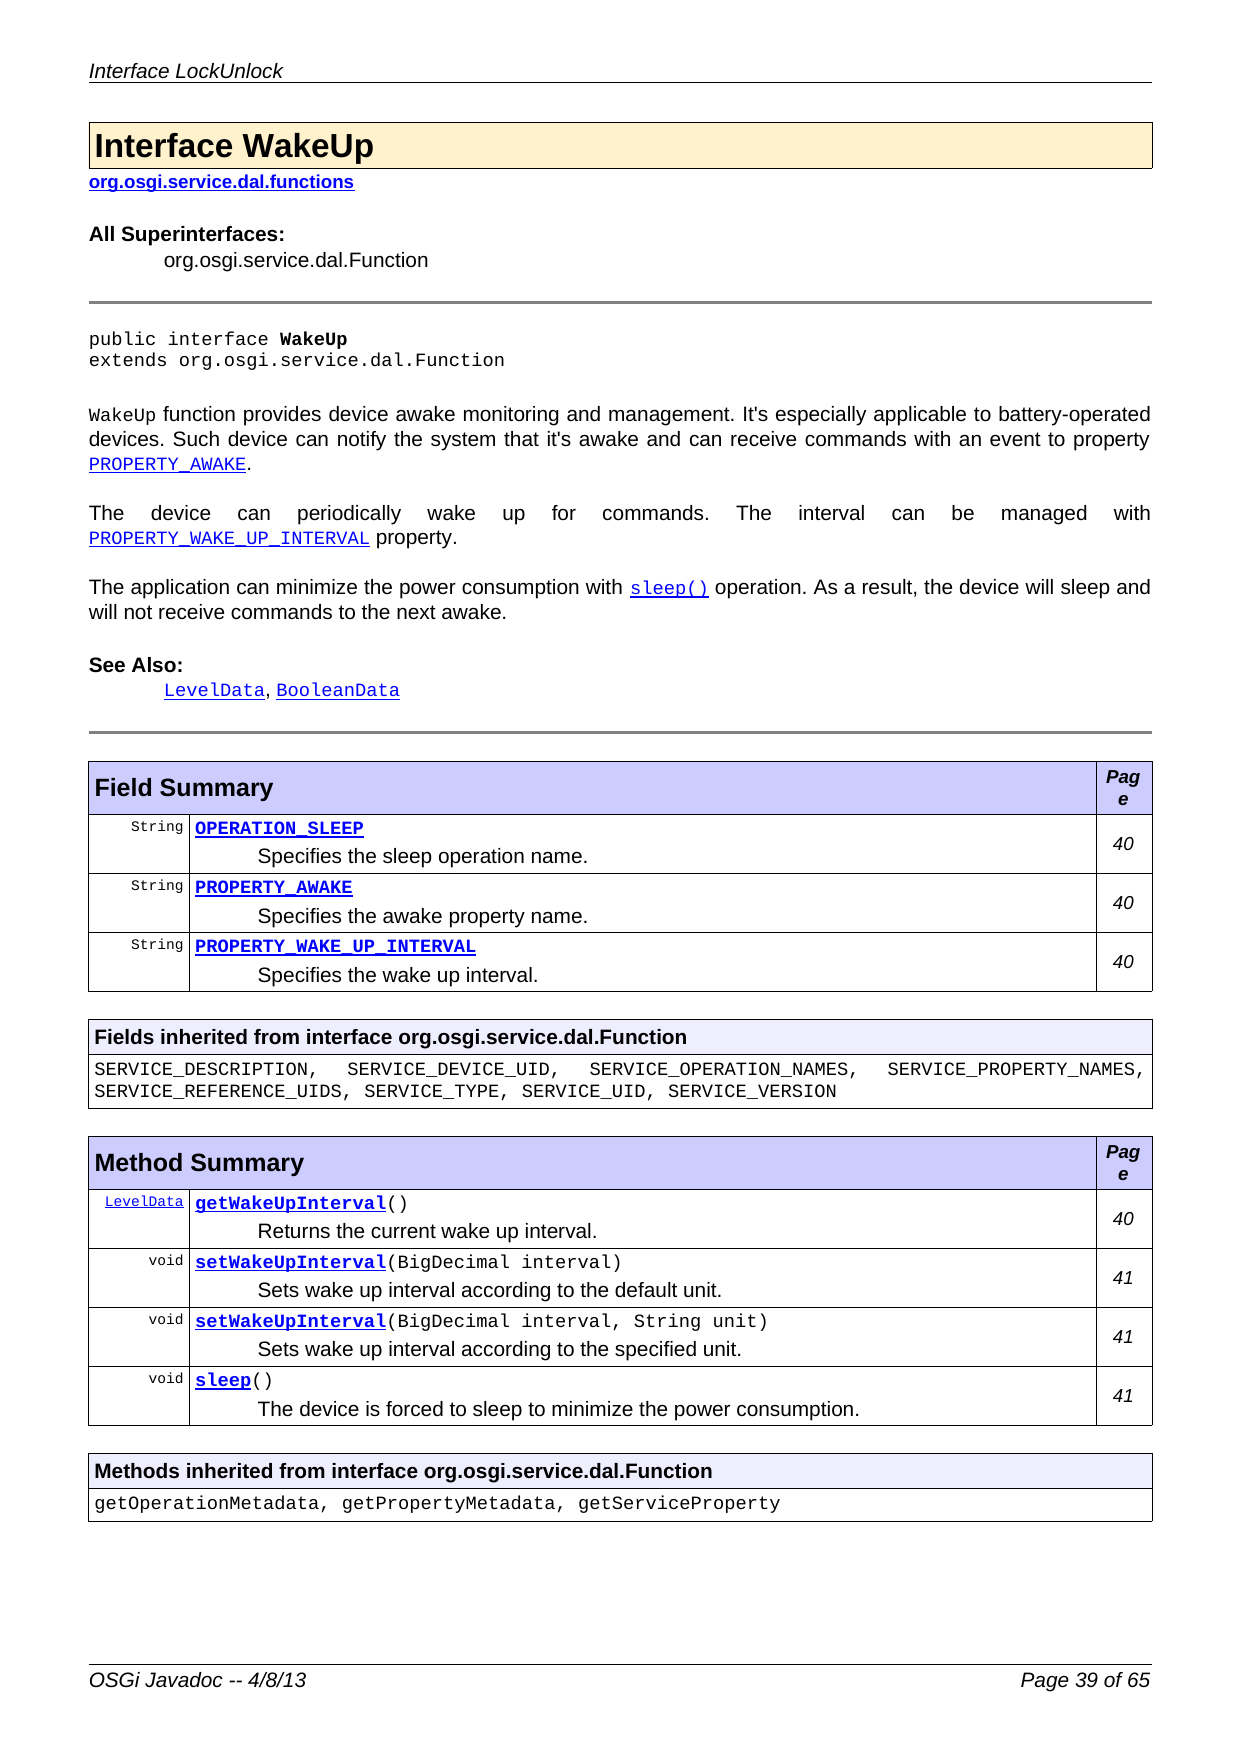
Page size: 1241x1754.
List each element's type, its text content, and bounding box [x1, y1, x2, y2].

text The device can periodically wake up for commands. The interval can be managed with PROPERTY_WAKE_UP_INTERVAL property. [88, 501, 1152, 550]
table_cell setWakeUpInterval(BigDecimal interval) Sets wake up interval according to the default unit. [190, 1249, 1096, 1307]
table_header Method Summary [89, 1137, 1096, 1189]
table_header Field Summary [89, 762, 1096, 814]
text org.osgi.service.dal.functions [88, 171, 1152, 193]
table_cell PROPERTY_WAKE_UP_INTERVAL Specifies the wake up interval. [190, 933, 1096, 991]
table_cell 43 [1097, 874, 1152, 932]
text public interface WakeUp [88, 330, 1152, 351]
table_cell SERVICE_DESCRIPTION, SERVICE_DEVICE_UID, SERVICE_OPERATION_NAMES, SERVICE_PROPERTY_NAMES, SERVICE_REFERENCE_UIDS, SERVICE_TYPE, SERVICE_UID, SERVICE_VERSION [89, 1055, 1152, 1108]
subtitle All Superinterfaces: [88, 222, 1152, 246]
table_cell String [89, 815, 189, 873]
text org.osgi.service.dal.Function [163, 248, 1152, 272]
table_header Methods inherited from interface org.osgi.service.dal.Function [89, 1454, 1152, 1488]
table_cell 44 [1097, 1249, 1152, 1307]
text The application can minimize the power consumption with sleep() operation. As a result, the device will sleep and will not receive commands to the next awake. [88, 575, 1152, 624]
table_cell String [89, 874, 189, 932]
table_header Page [1097, 762, 1152, 814]
table_cell 43 [1097, 933, 1152, 991]
subtitle Interface WakeUp [90, 123, 1152, 168]
text LevelData, BooleanData [163, 677, 1152, 702]
table_cell void [89, 1308, 189, 1366]
table_header Page [1097, 1137, 1152, 1189]
table_cell 44 [1097, 1308, 1152, 1366]
table_cell PROPERTY_AWAKE Specifies the awake property name. [190, 874, 1096, 932]
table_cell setWakeUpInterval(BigDecimal interval, String unit) Sets wake up interval according to the specified unit. [190, 1308, 1096, 1366]
table_cell 43 [1097, 815, 1152, 873]
table_header Fields inherited from interface org.osgi.service.dal.Function [89, 1020, 1152, 1054]
table_cell getOperationMetadata, getPropertyMetadata, getServiceProperty [89, 1489, 1152, 1521]
table_cell void [89, 1367, 189, 1425]
table_cell void [89, 1249, 189, 1307]
table_cell 43 [1097, 1190, 1152, 1248]
table_cell String [89, 933, 189, 991]
table_cell 44 [1097, 1367, 1152, 1425]
text WakeUp function provides device awake monitoring and management. It's especially applicable to battery-operated devices. Such device can notify the system that it's awake and can receive commands with an event to property PROPERTY_AWAKE. [88, 401, 1152, 476]
table_cell sleep() The device is forced to sleep to minimize the power consumption. [190, 1367, 1096, 1425]
table_cell getWakeUpInterval() Returns the current wake up interval. [190, 1190, 1096, 1248]
text extends org.osgi.service.dal.Function [88, 351, 1152, 372]
table_cell LevelData [89, 1190, 189, 1248]
text See Also: [88, 653, 1152, 677]
table_cell OPERATION_SLEEP Specifies the sleep operation name. [190, 815, 1096, 873]
